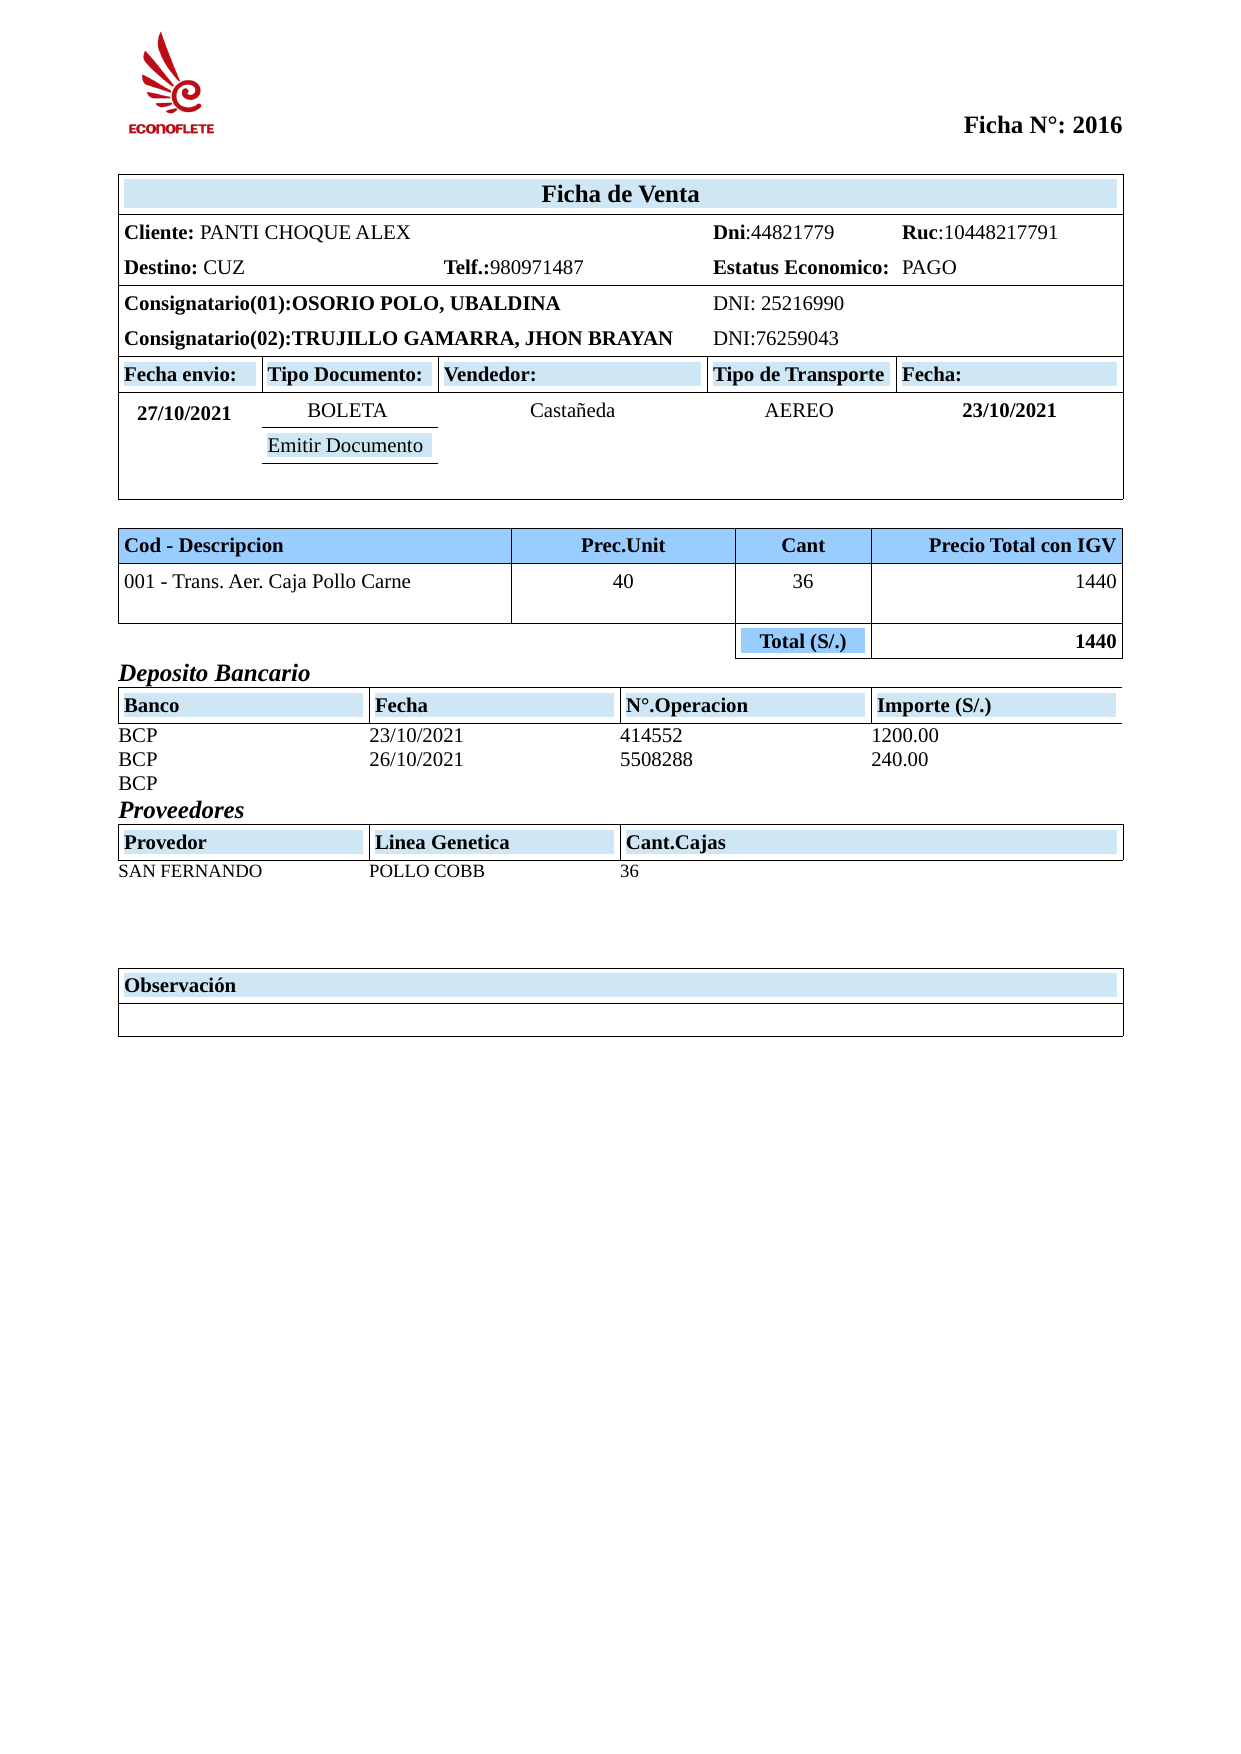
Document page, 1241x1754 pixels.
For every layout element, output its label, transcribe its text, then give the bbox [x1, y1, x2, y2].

table_cell 27/10/2021 [119, 393, 262, 498]
table_cell [620, 881, 1123, 903]
table_cell [620, 771, 871, 795]
table_cell 1200.00 [871, 724, 1122, 747]
table_header N°.Operacion [621, 688, 871, 723]
table_cell [620, 903, 1123, 924]
table_header Importe (S/.) [872, 688, 1122, 723]
table_cell [871, 771, 1122, 795]
table_cell SAN FERNANDO [118, 861, 369, 881]
table_header Cod - Descripcion [119, 529, 511, 563]
table_cell Dni:44821779 [707, 215, 896, 249]
table_cell BOLETA [262, 393, 438, 427]
table_cell BCP [118, 747, 369, 771]
table_cell Estatus Economico: [707, 249, 896, 285]
table_cell [118, 881, 369, 903]
table_header Banco [119, 688, 369, 723]
table_cell [369, 924, 620, 946]
table_cell 1440 [872, 624, 1122, 658]
table_cell [118, 946, 369, 967]
table_cell Emitir Documento [262, 428, 438, 463]
table_cell 1440 [872, 564, 1122, 623]
table_cell Destino: CUZ [119, 249, 438, 285]
table_cell Vendedor: [439, 357, 707, 392]
table_cell Ruc:10448217791 [896, 215, 1123, 249]
table_cell Consignatario(02):TRUJILLO GAMARRA, JHON BRAYAN [119, 321, 707, 356]
table_cell Consignatario(01):OSORIO POLO, UBALDINA [119, 286, 707, 321]
table_cell 23/10/2021 [369, 724, 620, 747]
table_header Linea Genetica [370, 825, 620, 859]
table_cell 23/10/2021 [896, 393, 1123, 498]
table_cell Telf.:980971487 [438, 249, 707, 285]
table_cell [119, 1004, 1123, 1036]
table_cell [369, 903, 620, 924]
text Proveedores [118, 795, 1122, 824]
table_cell [118, 624, 511, 658]
picture [118, 31, 225, 134]
table_cell [369, 881, 620, 903]
table_cell 26/10/2021 [369, 747, 620, 771]
table_cell [620, 946, 1123, 967]
table_cell BCP [118, 724, 369, 747]
table_cell Castañeda [438, 393, 707, 498]
table_cell [620, 924, 1123, 946]
table_cell 36 [620, 861, 1123, 881]
table_cell DNI:76259043 [707, 321, 1123, 356]
table_cell [118, 924, 369, 946]
table_cell 240.00 [871, 747, 1122, 771]
table_header Observación [119, 969, 1123, 1003]
table_cell PAGO [896, 249, 1123, 285]
table_cell 001 - Trans. Aer. Caja Pollo Carne [119, 564, 511, 623]
table_header Provedor [119, 825, 369, 859]
table_cell [118, 903, 369, 924]
table_cell DNI: 25216990 [707, 286, 1123, 321]
table_cell BCP [118, 771, 369, 795]
table_cell [511, 624, 735, 658]
table_header Fecha [370, 688, 620, 723]
table_cell Cliente: PANTI CHOQUE ALEX [119, 215, 707, 249]
table_cell Tipo de Transporte [708, 357, 896, 392]
table_cell 5508288 [620, 747, 871, 771]
table_cell Total (S/.) [736, 624, 871, 658]
table_cell Fecha envio: [119, 357, 262, 392]
table_header Ficha de Venta [119, 175, 1123, 214]
table_cell AEREO [707, 393, 896, 498]
table_cell 36 [736, 564, 871, 623]
table_cell [262, 464, 438, 498]
text Deposito Bancario [118, 658, 1122, 687]
table_cell 414552 [620, 724, 871, 747]
table_cell [369, 771, 620, 795]
table_cell POLLO COBB [369, 861, 620, 881]
table_cell Fecha: [897, 357, 1123, 392]
table_header Cant [736, 529, 871, 563]
table_cell [369, 946, 620, 967]
table_header Cant.Cajas [621, 825, 1123, 859]
table_header Prec.Unit [512, 529, 735, 563]
table_header Precio Total con IGV [872, 529, 1122, 563]
table_cell 40 [512, 564, 735, 623]
table_cell Tipo Documento: [263, 357, 438, 392]
